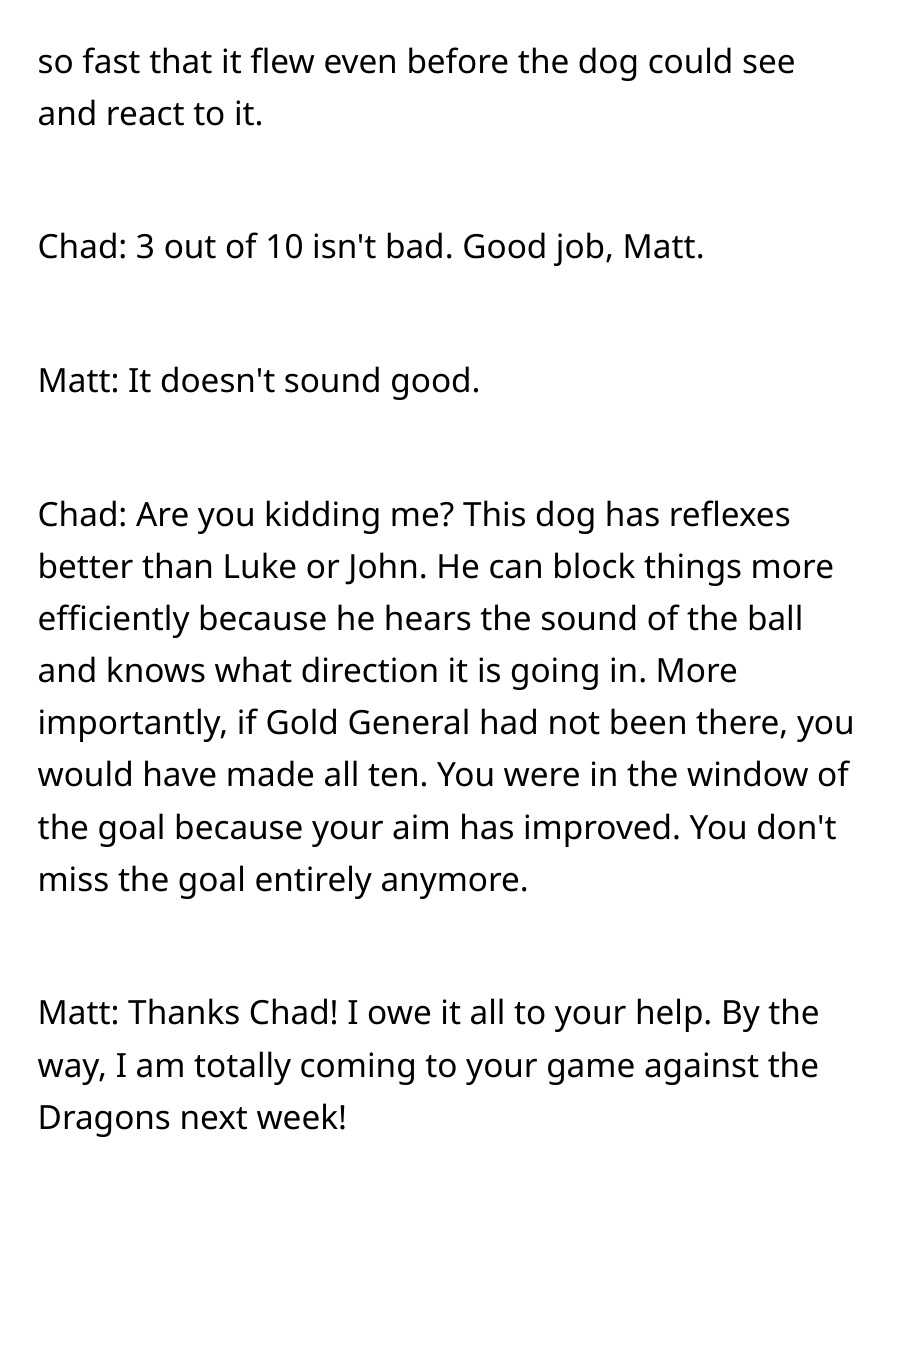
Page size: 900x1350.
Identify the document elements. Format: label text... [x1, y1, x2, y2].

text Chad: 3 out of 10 isn't bad. Good job, Matt. [37, 223, 862, 269]
text Chad: Are you kidding me? This dog has reflexes better than Luke or John. He can block things more efficiently because he hears the sound of the ball and knows what direction it is going in. More importantly, if Gold General had not been there, you would have made all ten. You were in the window of the goal because your aim has improved. You don't miss the goal entirely anymore. [37, 490, 862, 901]
text Matt: It doesn't sound good. [37, 357, 862, 402]
text so fast that it flew even before the dog could see and react to it. [37, 37, 862, 135]
text Matt: Thanks Chad! I owe it all to your help. By the way, I am totally coming to your game against the Dragons next week! [37, 989, 862, 1139]
